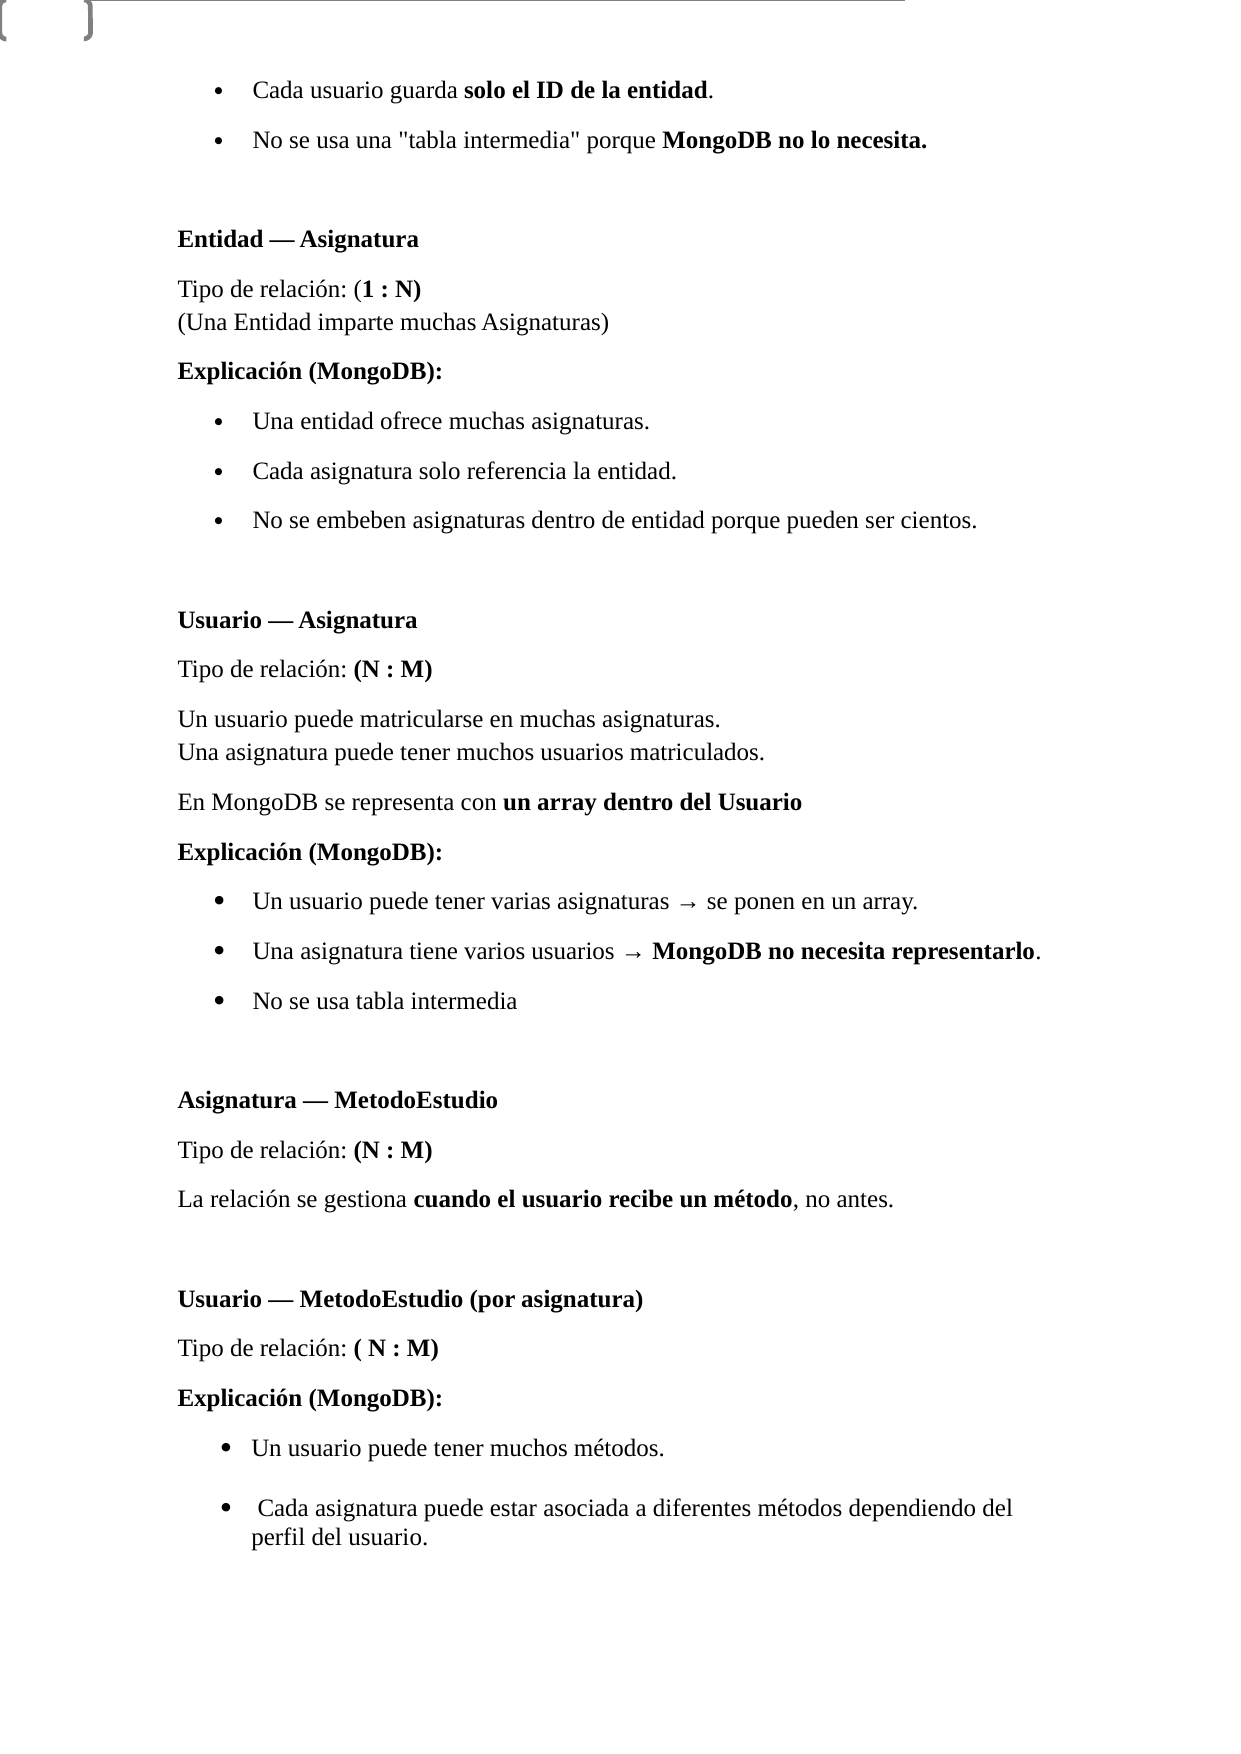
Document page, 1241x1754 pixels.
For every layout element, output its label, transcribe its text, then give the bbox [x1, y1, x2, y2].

list Un usuario puede tener muchos métodos. [222, 1433, 1063, 1462]
text Explicación (MongoDB): [177, 356, 1063, 385]
text Tipo de relación: (N : M) [177, 654, 1063, 683]
list Cada asignatura puede estar asociada a diferentes métodos dependiendo del perfil del usuario. [222, 1493, 1063, 1551]
list Cada asignatura solo referencia la entidad. [215, 456, 1063, 484]
text En MongoDB se representa con un array dentro del Usuario [177, 787, 1063, 816]
list No se usa una "tabla intermedia" porque MongoDB no lo necesita. [215, 125, 1063, 153]
text Tipo de relación: ( N : M) [177, 1333, 1063, 1362]
list Una entidad ofrece muchas asignaturas. [215, 406, 1063, 435]
list Un usuario puede tener varias asignaturas → se ponen en un array. [215, 886, 1063, 915]
text Un usuario puede matricularse en muchas asignaturas. Una asignatura puede tener muchos usuarios matriculados. [177, 704, 1063, 766]
list No se embeben asignaturas dentro de entidad porque pueden ser cientos. [215, 506, 1063, 534]
text Explicación (MongoDB): [177, 837, 1063, 865]
list Una asignatura tiene varios usuarios → MongoDB no necesita representarlo. [215, 936, 1063, 965]
text Tipo de relación: (1 : N) (Una Entidad imparte muchas Asignaturas) [177, 274, 1063, 336]
text Usuario — MetodoEstudio (por asignatura) [177, 1284, 1063, 1313]
list No se usa tabla intermedia [215, 986, 1063, 1014]
text La relación se gestiona cuando el usuario recibe un método, no antes. [177, 1184, 1063, 1213]
text Entidad — Asignatura [177, 224, 1063, 253]
text Asignatura — MetodoEstudio [177, 1085, 1063, 1114]
text Tipo de relación: (N : M) [177, 1135, 1063, 1163]
list Cada usuario guarda solo el ID de la entidad. [215, 75, 1063, 104]
text Explicación (MongoDB): [177, 1383, 1063, 1412]
text Usuario — Asignatura [177, 605, 1063, 634]
